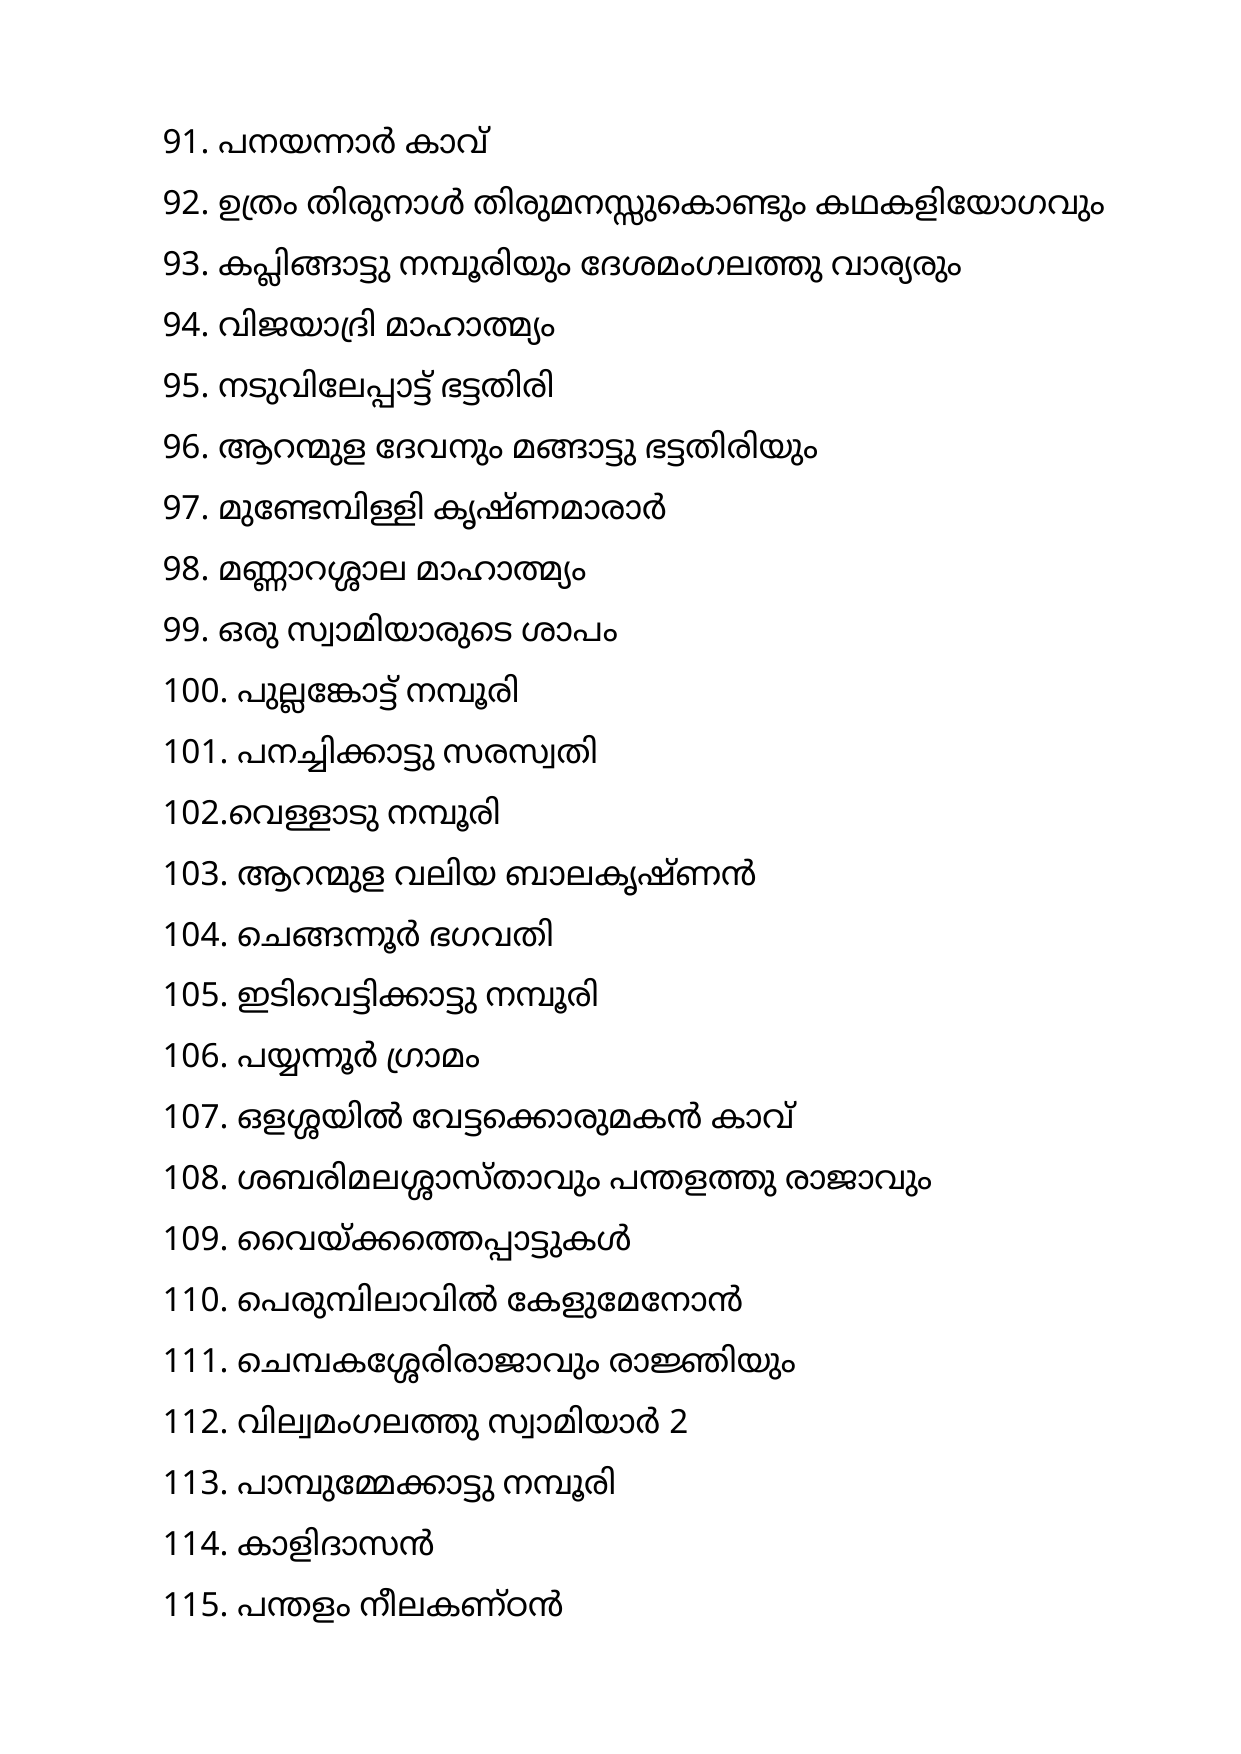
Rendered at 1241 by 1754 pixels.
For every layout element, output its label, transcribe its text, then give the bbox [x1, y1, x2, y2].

list ആറന്മുള വലിയ ബാലകൃഷ്ണൻ [162, 849, 1122, 898]
list ഉത്രം തിരുനാൾ തിരുമനസ്സുകൊണ്ടും കഥകളിയോഗവും [162, 179, 1122, 228]
list ചെങ്ങന്നൂർ ഭഗവതി [162, 910, 1122, 959]
list മുണ്ടേമ്പിള്ളി കൃഷ്ണമാരാർ [162, 484, 1122, 533]
list പുല്ലങ്കോട്ട് നമ്പൂരി [162, 667, 1122, 716]
list നടുവിലേപ്പാട്ട് ഭട്ടതിരി [162, 362, 1122, 411]
list ആറന്മുള ദേവനും മങ്ങാട്ടു ഭട്ടതിരിയും [162, 423, 1122, 472]
list ഒരു സ്വാമിയാരുടെ ശാപം [162, 606, 1122, 655]
list ഒളശ്ശയിൽ വേട്ടക്കൊരുമകൻ കാവ് [162, 1093, 1122, 1142]
list വില്വമംഗലത്തു സ്വാമിയാർ 2 [162, 1398, 1122, 1447]
list ശബരിമലശ്ശാസ്താവും പന്തളത്തു രാജാവും [162, 1154, 1122, 1203]
list പാമ്പുമ്മേക്കാട്ടു നമ്പൂരി [162, 1459, 1122, 1508]
list പയ്യന്നൂർ ഗ്രാമം [162, 1032, 1122, 1081]
list വിജയാദ്രി മാഹാത്മ്യം [162, 301, 1122, 350]
list ഇടിവെട്ടിക്കാട്ടു നമ്പൂരി [162, 971, 1122, 1020]
list കാളിദാസൻ [162, 1520, 1122, 1569]
list വൈയ്ക്കത്തെപ്പാട്ടുകൾ [162, 1215, 1122, 1264]
list പനയന്നാർ കാവ് [162, 118, 1122, 167]
list കപ്ലിങ്ങാട്ടു നമ്പൂരിയും ദേശമംഗലത്തു വാര്യരും [162, 240, 1122, 289]
list ചെമ്പകശ്ശേരിരാജാവും രാജ്ഞിയും [162, 1337, 1122, 1386]
list മണ്ണാറശ്ശാല മാഹാത്മ്യം [162, 545, 1122, 594]
list പെരുമ്പിലാവിൽ കേളുമേനോൻ [162, 1276, 1122, 1325]
list പനച്ചിക്കാട്ടു സരസ്വതി [162, 727, 1122, 777]
list വെള്ളാടു നമ്പൂരി [162, 788, 1122, 838]
list പന്തളം നീലകണ്ഠൻ [162, 1581, 1122, 1630]
